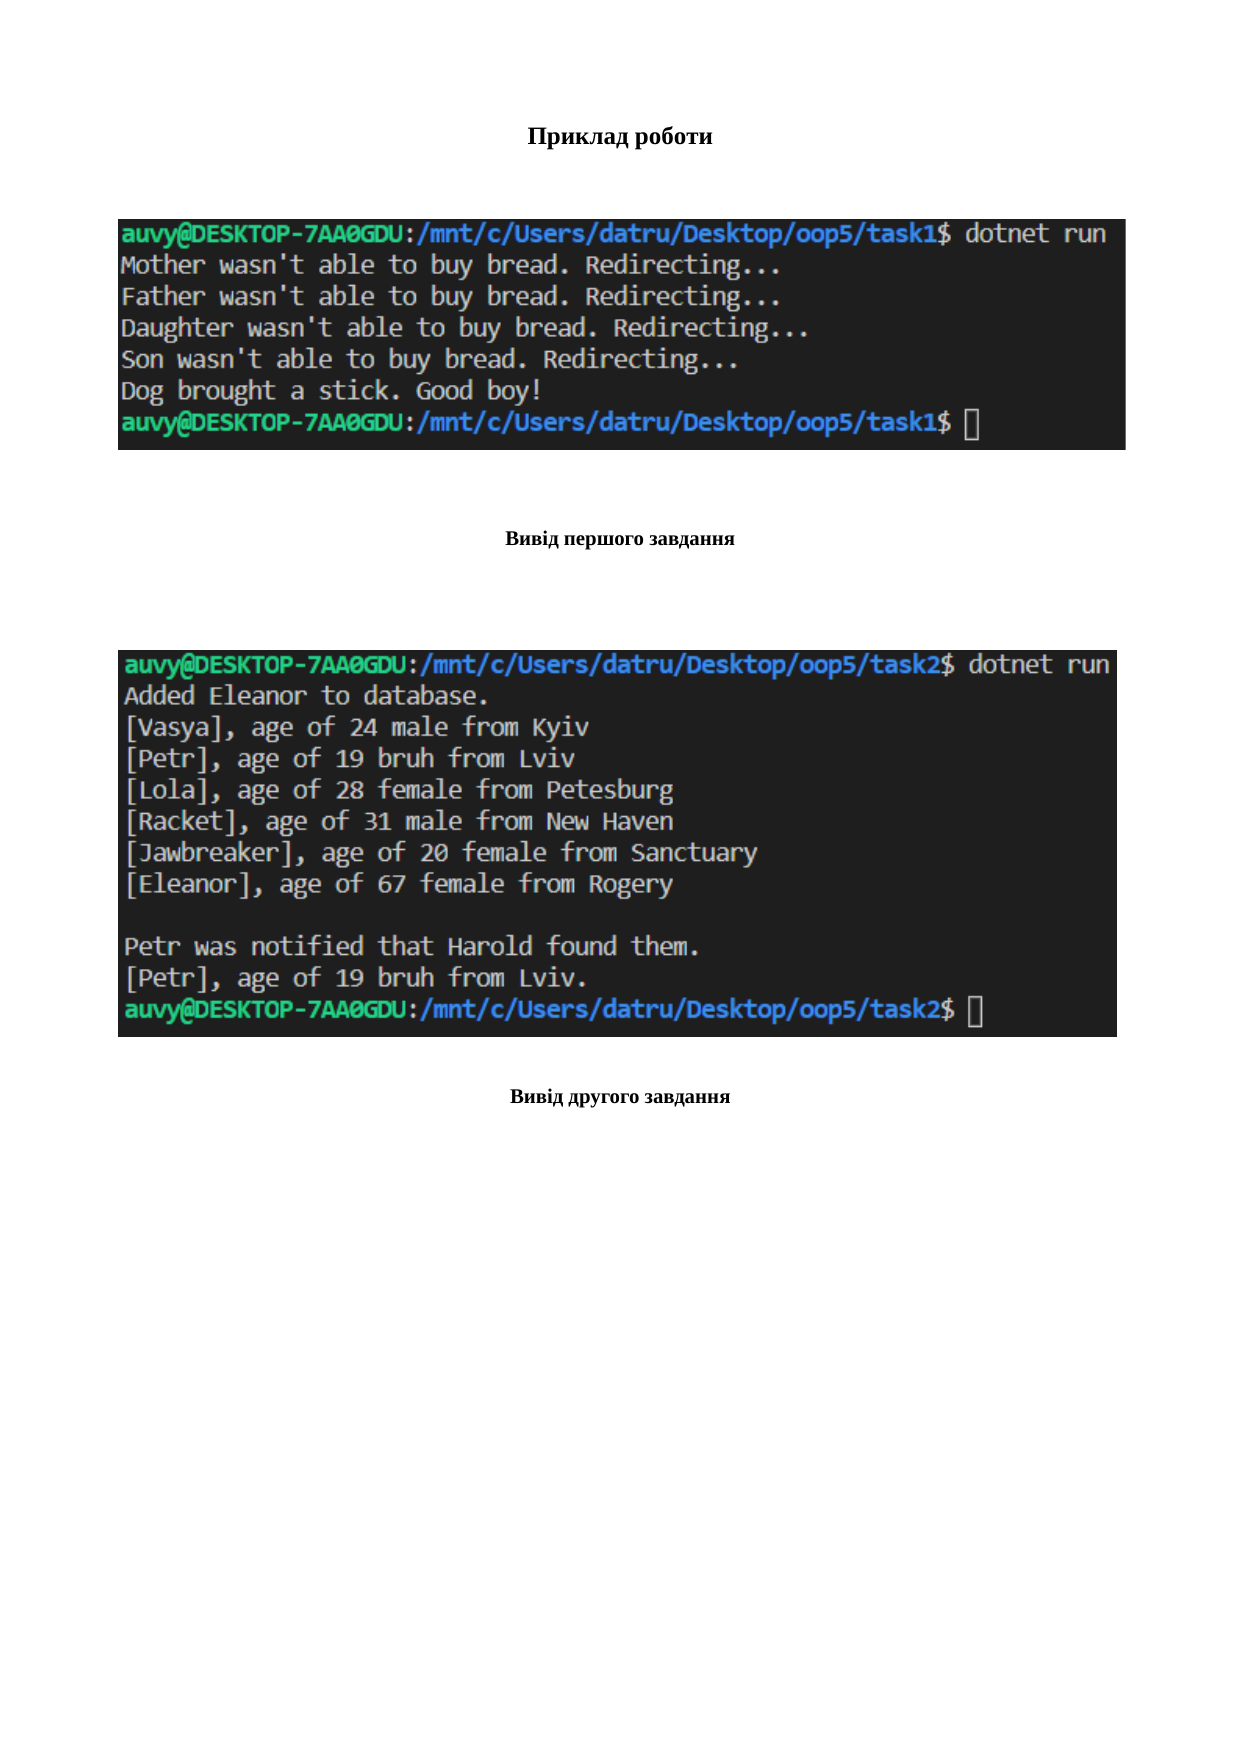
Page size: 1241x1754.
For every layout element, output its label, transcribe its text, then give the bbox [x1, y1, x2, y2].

text Вивід другого завдання [118, 1084, 1122, 1108]
text Приклад роботи [118, 121, 1122, 150]
text Вивід першого завдання [118, 526, 1122, 550]
